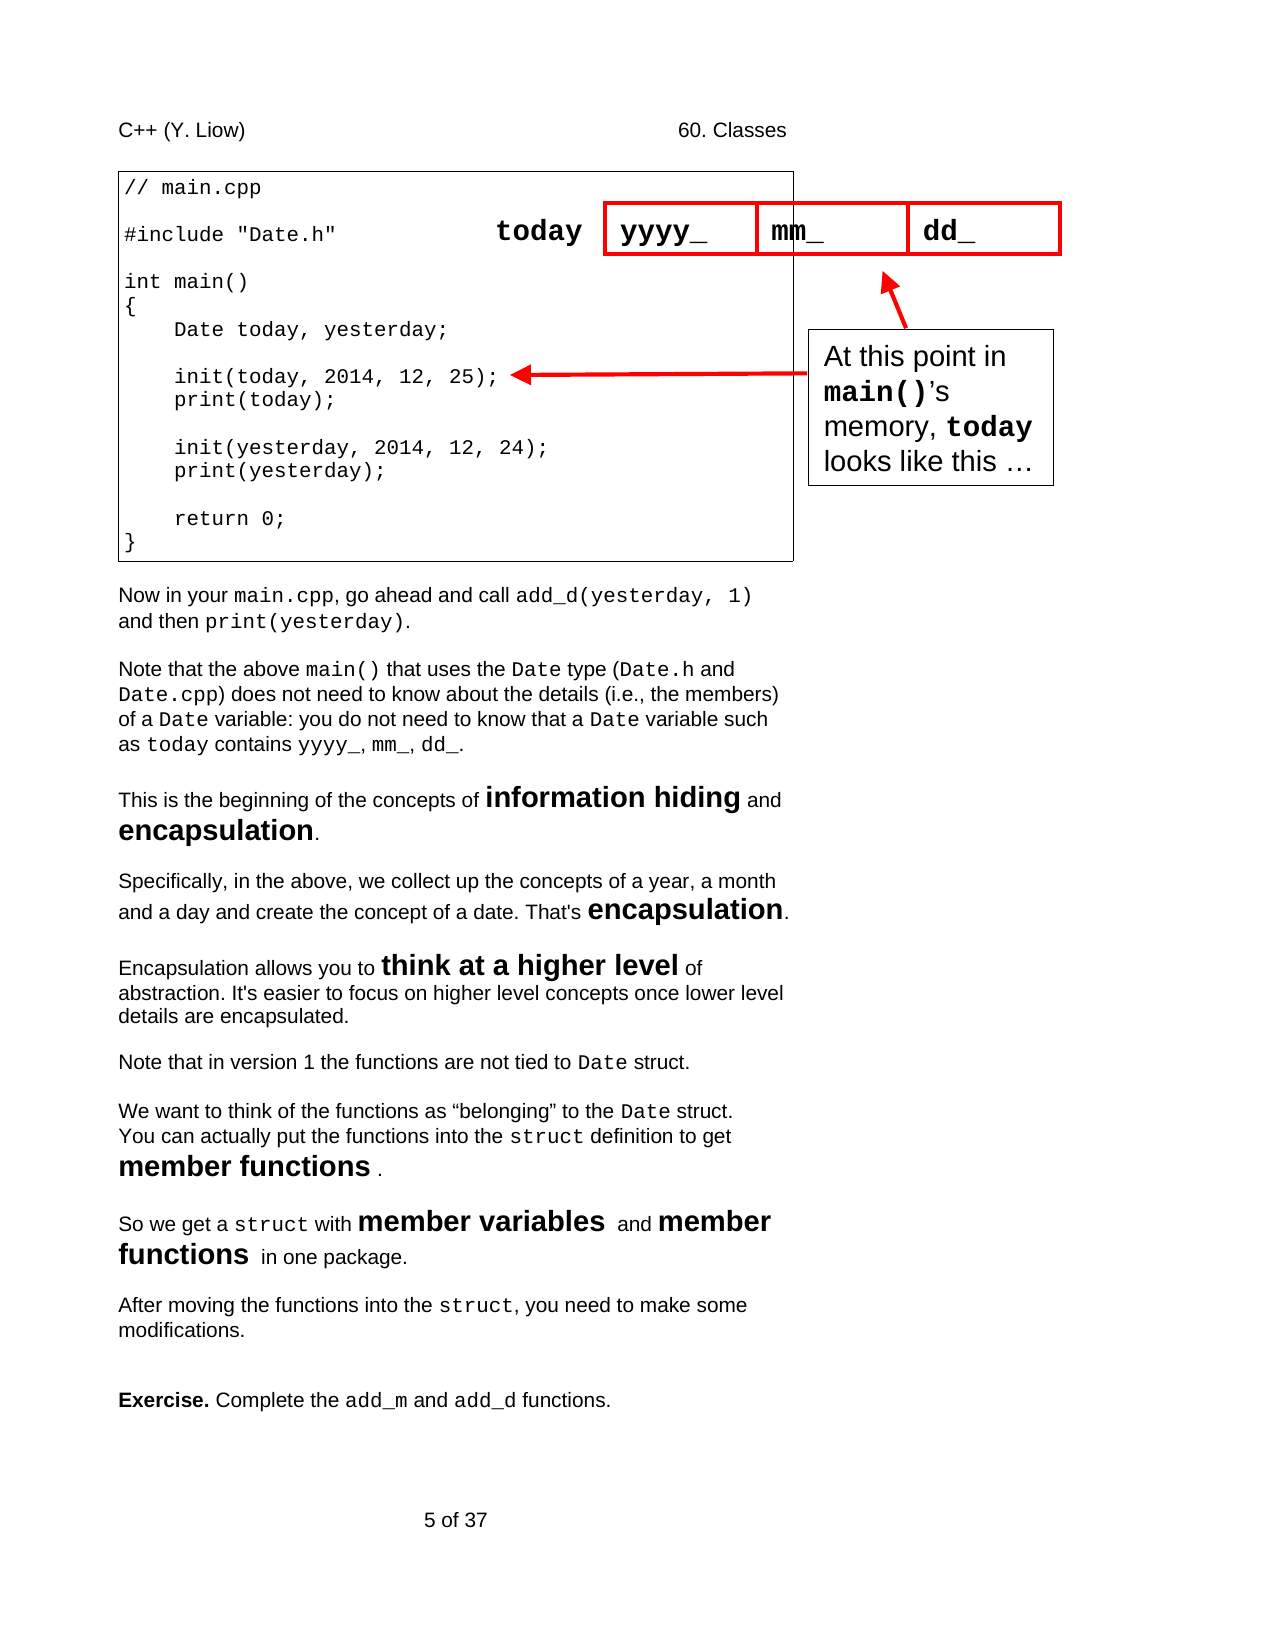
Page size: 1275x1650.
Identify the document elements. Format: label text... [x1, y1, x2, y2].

text Note that the above main() that uses the Date type (Date.h and Date.cpp) does not need to know about the details (i.e., the members) of a Date variable: you do not need to know that a Date variable such as today contains yyyy_, mm_, dd_. [118, 657, 793, 758]
text So we get a struct with member variables and member functions in one package. [118, 1205, 793, 1271]
text Specifically, in the above, we collect up the concepts of a year, a month and a day and create the concept of a date. That's encapsulation. [118, 869, 793, 925]
table_header // main.cpp #include "Date.h" int main() { Date today, yesterday; init(today, 2014, 12, 25); print(today); init(yesterday, 2014, 12, 24); print(yesterday); return 0; } [119, 172, 793, 561]
text Now in your main.cpp, go ahead and call add_d(yesterday, 1) and then print(yesterday). [118, 584, 793, 634]
text Exercise. Complete the add_m and add_d functions. [118, 1389, 793, 1414]
text This is the beginning of the concepts of information hiding and encapsulation. [118, 781, 793, 846]
text You can actually put the functions into the struct definition to get member functions . [118, 1124, 793, 1182]
text Note that in version 1 the functions are not tied to Date struct. [118, 1051, 793, 1076]
text We want to think of the functions as “belonging” to the Date struct. [118, 1099, 793, 1124]
text After moving the functions into the struct, you need to make some modifications. [118, 1294, 793, 1342]
text Encapsulation allows you to think at a higher level of abstraction. It's easier to focus on higher level concepts once lower level details are encapsulated. [118, 949, 793, 1028]
